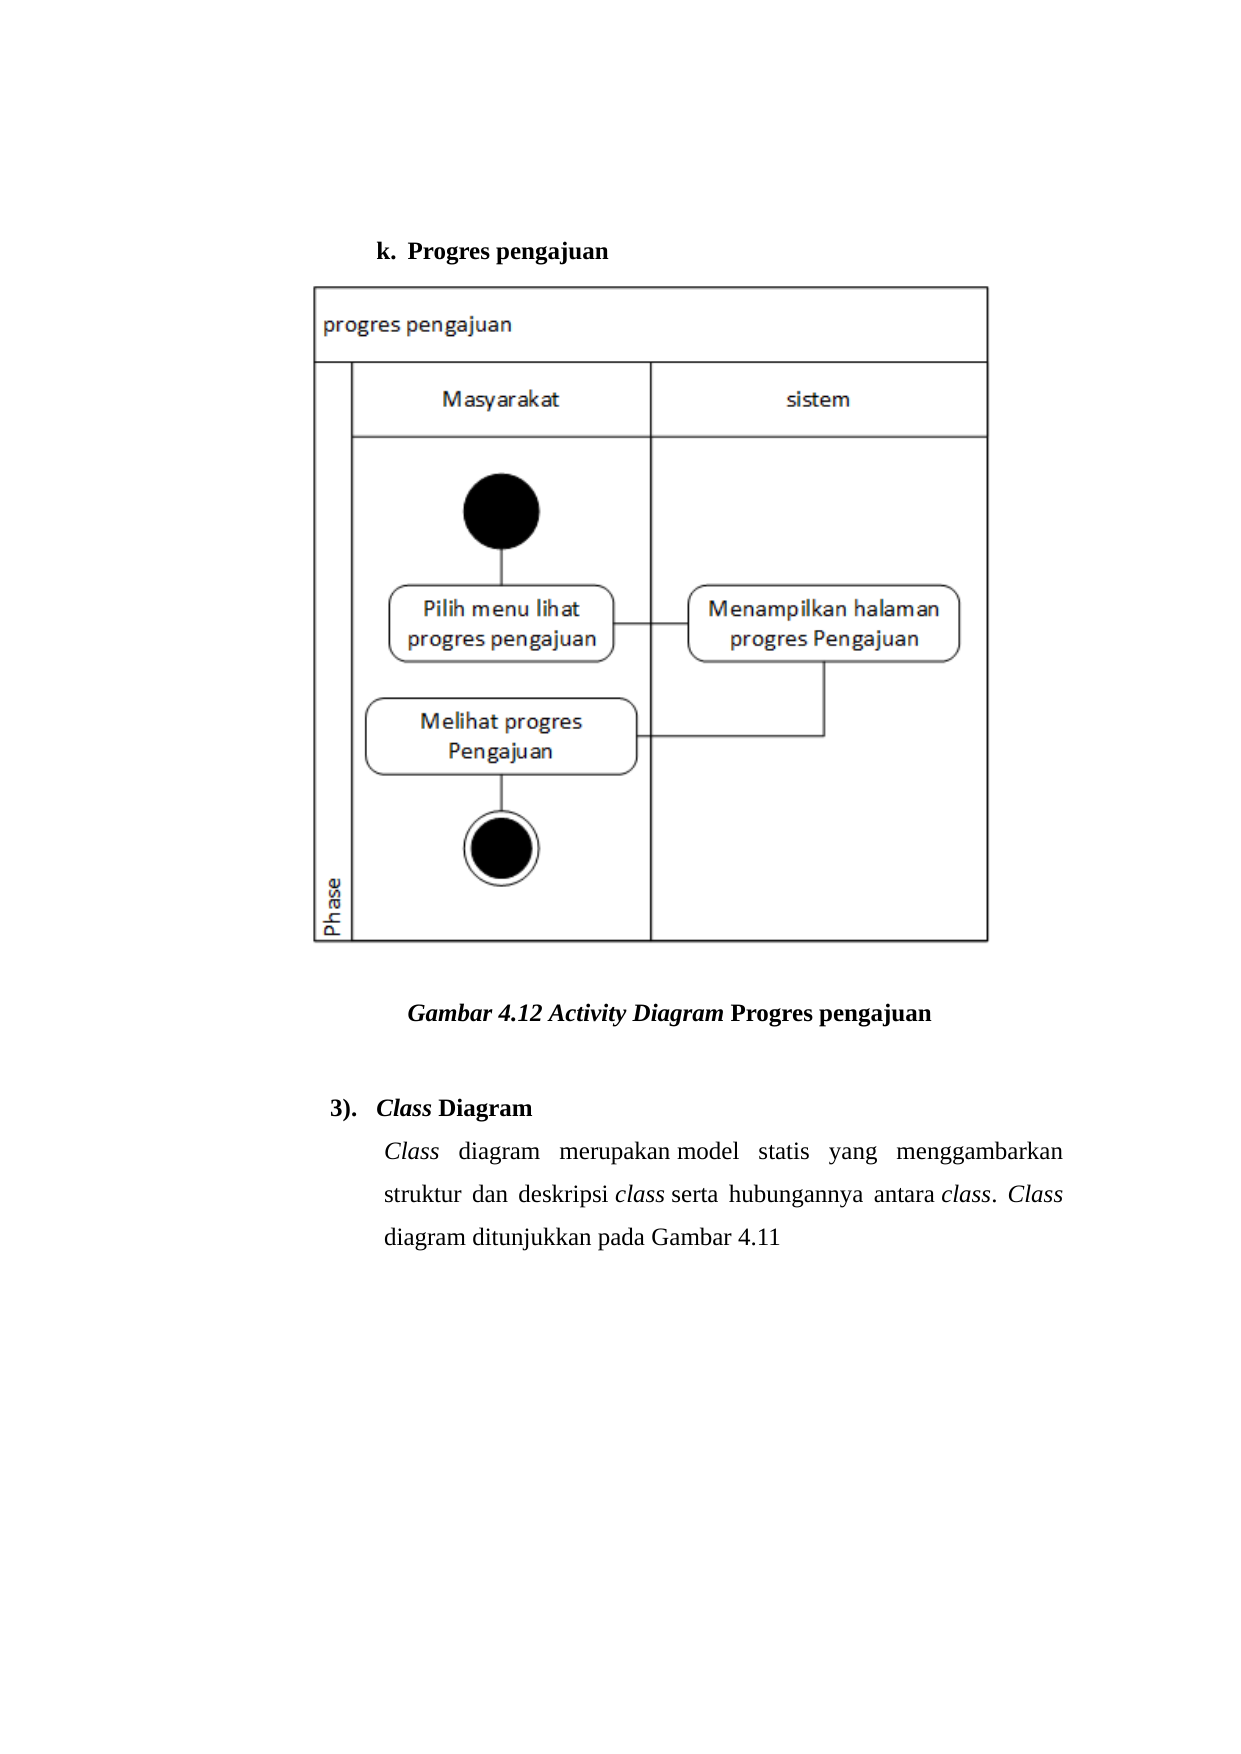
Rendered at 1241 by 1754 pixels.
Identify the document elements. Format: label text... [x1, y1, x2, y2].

picture [309, 285, 990, 951]
list Class diagram merupakan model statis yang menggambarkan struktur dan deskripsi class serta hubungannya antara class. Class diagram ditunjukkan pada Gambar 4.11 [384, 1136, 1063, 1251]
list Class Diagram [330, 1093, 1063, 1121]
list Progres pengajuan [311, 236, 1063, 265]
text Gambar 4.12 Activity Diagram Progres pengajuan [407, 998, 1063, 1026]
table_header [236, 279, 1063, 985]
